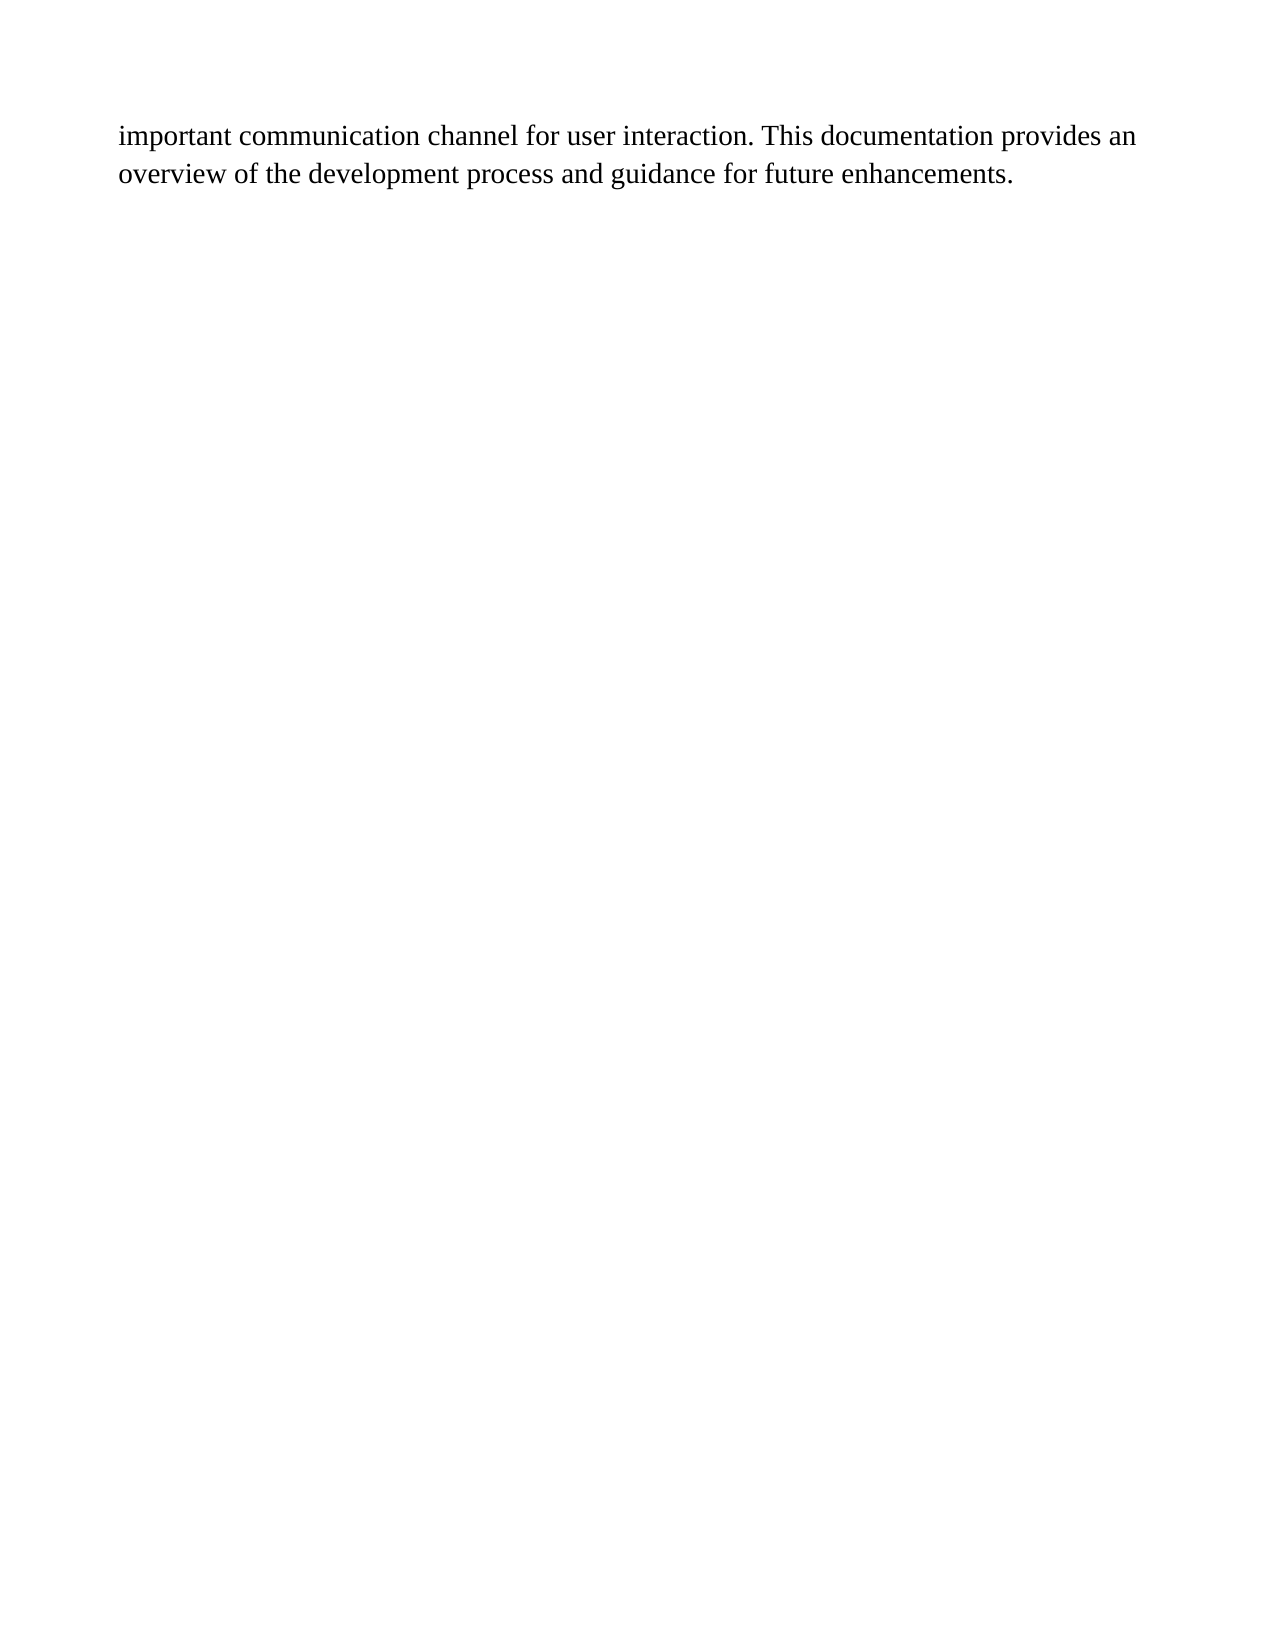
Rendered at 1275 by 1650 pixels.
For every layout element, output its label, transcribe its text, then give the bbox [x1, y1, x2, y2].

text important communication channel for user interaction. This documentation provides an overview of the development process and guidance for future enhancements. [118, 118, 1157, 190]
